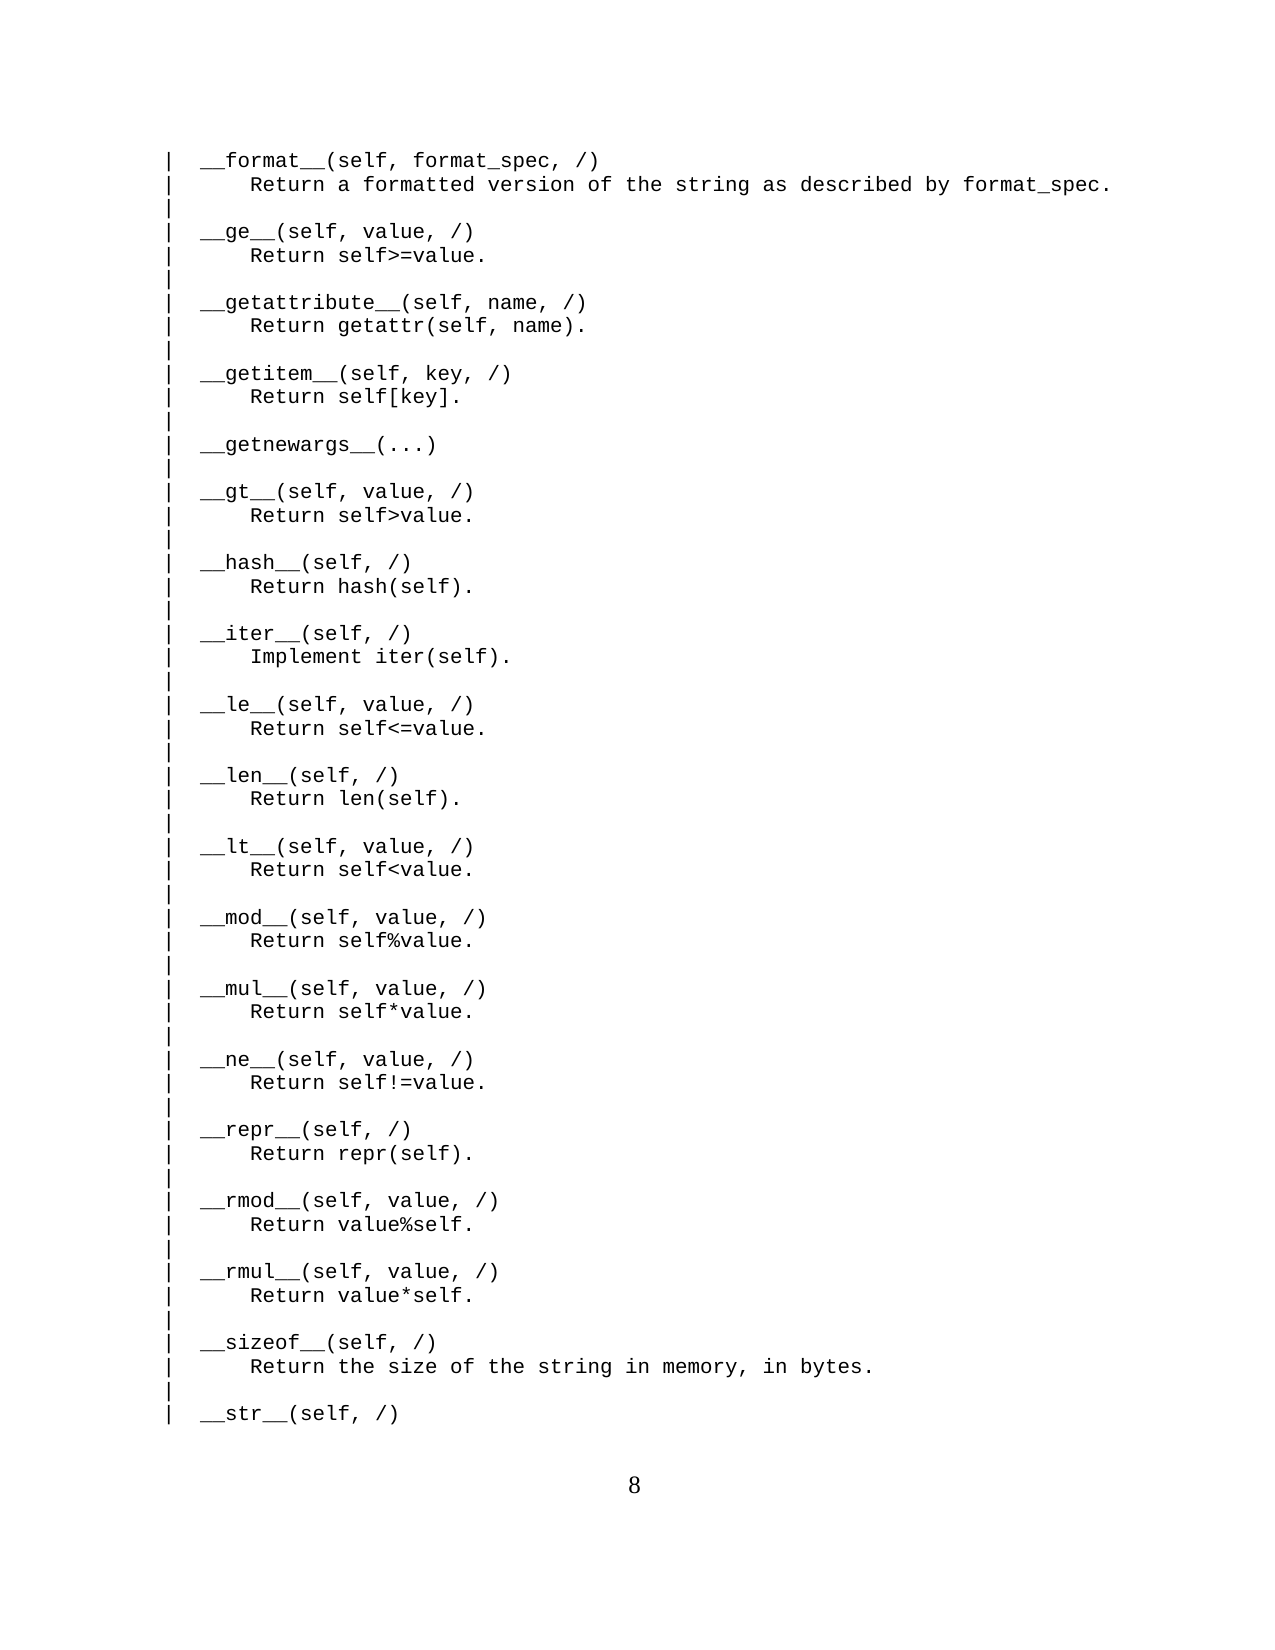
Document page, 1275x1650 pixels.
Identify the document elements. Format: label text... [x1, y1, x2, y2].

text | __mul__(self, value, /) [150, 978, 1125, 1001]
text | __getitem__(self, key, /) [150, 363, 1125, 386]
text | __getattribute__(self, name, /) [150, 292, 1125, 316]
text | __gt__(self, value, /) [150, 481, 1125, 505]
text | [150, 339, 1125, 363]
text | Return self>value. [150, 505, 1125, 528]
text | __rmul__(self, value, /) [150, 1261, 1125, 1285]
text | [150, 741, 1125, 765]
text | Return getattr(self, name). [150, 316, 1125, 339]
text | [150, 1238, 1125, 1261]
text | Return value*self. [150, 1285, 1125, 1309]
text | [150, 1167, 1125, 1190]
text | __repr__(self, /) [150, 1119, 1125, 1143]
text | Return a formatted version of the string as described by format_spec. [150, 174, 1125, 197]
text | [150, 1096, 1125, 1119]
text | [150, 883, 1125, 907]
text | [150, 457, 1125, 481]
text | __rmod__(self, value, /) [150, 1190, 1125, 1214]
text | [150, 1379, 1125, 1403]
text | Implement iter(self). [150, 647, 1125, 670]
text | [150, 812, 1125, 836]
text | Return self<value. [150, 859, 1125, 883]
text | Return self!=value. [150, 1072, 1125, 1096]
text | Return self>=value. [150, 244, 1125, 268]
text | Return len(self). [150, 788, 1125, 812]
text | Return hash(self). [150, 576, 1125, 599]
text | Return repr(self). [150, 1143, 1125, 1167]
text | [150, 197, 1125, 221]
text | __lt__(self, value, /) [150, 836, 1125, 859]
text | __getnewargs__(...) [150, 434, 1125, 457]
text | Return self%value. [150, 930, 1125, 954]
text | __ne__(self, value, /) [150, 1048, 1125, 1072]
text | [150, 599, 1125, 623]
text | Return self[key]. [150, 386, 1125, 410]
text | __le__(self, value, /) [150, 694, 1125, 717]
text | Return self*value. [150, 1001, 1125, 1025]
text | [150, 1309, 1125, 1332]
text | [150, 670, 1125, 694]
text | __iter__(self, /) [150, 623, 1125, 647]
text | [150, 954, 1125, 978]
text | __sizeof__(self, /) [150, 1332, 1125, 1356]
text | [150, 1025, 1125, 1048]
text | [150, 528, 1125, 552]
text | __format__(self, format_spec, /) [150, 150, 1125, 174]
text | __hash__(self, /) [150, 552, 1125, 576]
text | __mod__(self, value, /) [150, 907, 1125, 930]
text | Return the size of the string in memory, in bytes. [150, 1356, 1125, 1379]
text | [150, 268, 1125, 292]
text | Return self<=value. [150, 717, 1125, 741]
text | __ge__(self, value, /) [150, 221, 1125, 244]
text | Return value%self. [150, 1214, 1125, 1238]
text | __str__(self, /) [150, 1403, 1125, 1427]
text | [150, 410, 1125, 434]
text | __len__(self, /) [150, 765, 1125, 788]
